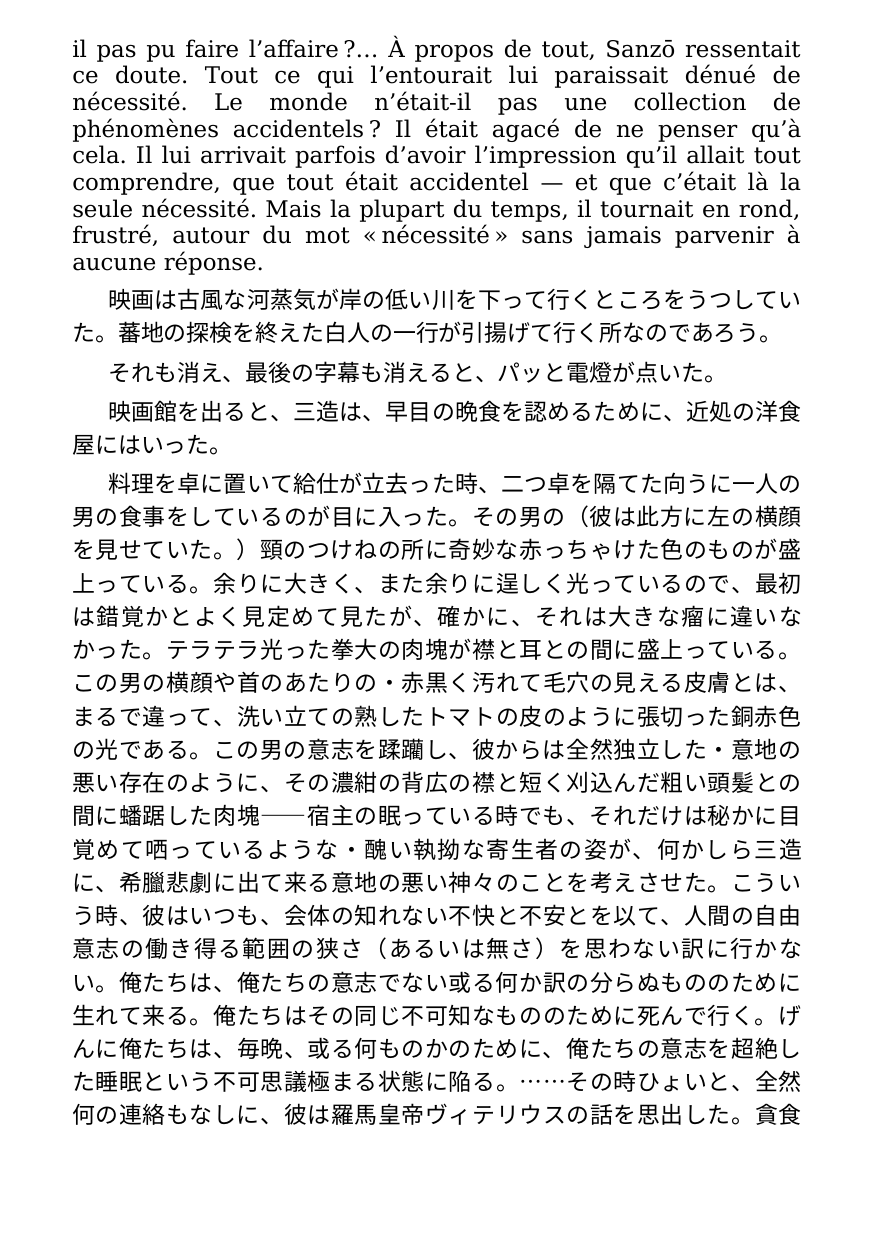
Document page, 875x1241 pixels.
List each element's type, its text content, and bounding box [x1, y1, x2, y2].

text 映画館を出ると、三造は、早目の晩食を認めるために、近処の洋食屋にはいった。 [72, 393, 802, 460]
text それも消え、最後の字幕も消えると、パッと電燈が点いた。 [72, 354, 802, 388]
text 映画は古風な河蒸気が岸の低い川を下って行くところをうつしていた。蕃地の探検を終えた白人の一行が引揚げて行く所なのであろう。 [72, 282, 802, 348]
text 料理を卓に置いて給仕が立去った時、二つ卓を隔てた向うに一人の男の食事をしているのが目に入った。その男の（彼は此方に左の横顔を見せていた。）頸のつけねの所に奇妙な赤っちゃけた色のものが盛上っている。余りに大きく、また余りに逞しく光っているので、最初は錯覚かとよく見定めて見たが、確かに、それは大きな瘤に違いなかった。テラテラ光った拳大の肉塊が襟と耳との間に盛上っている。この男の横顔や首のあたりの・赤黒く汚れて毛穴の見える皮膚とは、まるで違って、洗い立ての熟したトマトの皮のように張切った銅赤色の光である。この男の意志を蹂躪し、彼からは全然独立した・意地の悪い存在のように、その濃紺の背広の襟と短く刈込んだ粗い頭髪との間に蟠踞した肉塊――宿主の眠っている時でも、それだけは秘かに目覚めて哂っているような・醜い執拗な寄生者の姿が、何かしら三造に、希臘悲劇に出て来る意地の悪い神々のことを考えさせた。こういう時、彼はいつも、会体の知れない不快と不安とを以て、人間の自由意志の働き得る範囲の狭さ（あるいは無さ）を思わない訳に行かない。俺たちは、俺たちの意志でない或る何か訳の分らぬもののために生れて来る。俺たちはその同じ不可知なもののために死んで行く。げんに俺たちは、毎晩、或る何ものかのために、俺たちの意志を超絶した睡眠という不可思議極まる状態に陥る。……その時ひょいと、全然何の連絡もなしに、彼は羅馬皇帝ヴィテリウスの話を思出した。貪食 [72, 466, 802, 1131]
text il pas pu faire l’affaire ?… À propos de tout, Sanzō ressentait ce doute. Tout ce qui l’entourait lui paraissait dénué de nécessité. Le monde n’était-il pas une collection de phénomènes accidentels ? Il était agacé de ne penser qu’à cela. Il lui arrivait parfois d’avoir l’impression qu’il allait tout comprendre, que tout était accidentel — et que c’était là la seule nécessité. Mais la plupart du temps, il tournait en rond, frustré, autour du mot « nécessité » sans jamais parvenir à aucune réponse. [72, 36, 802, 276]
